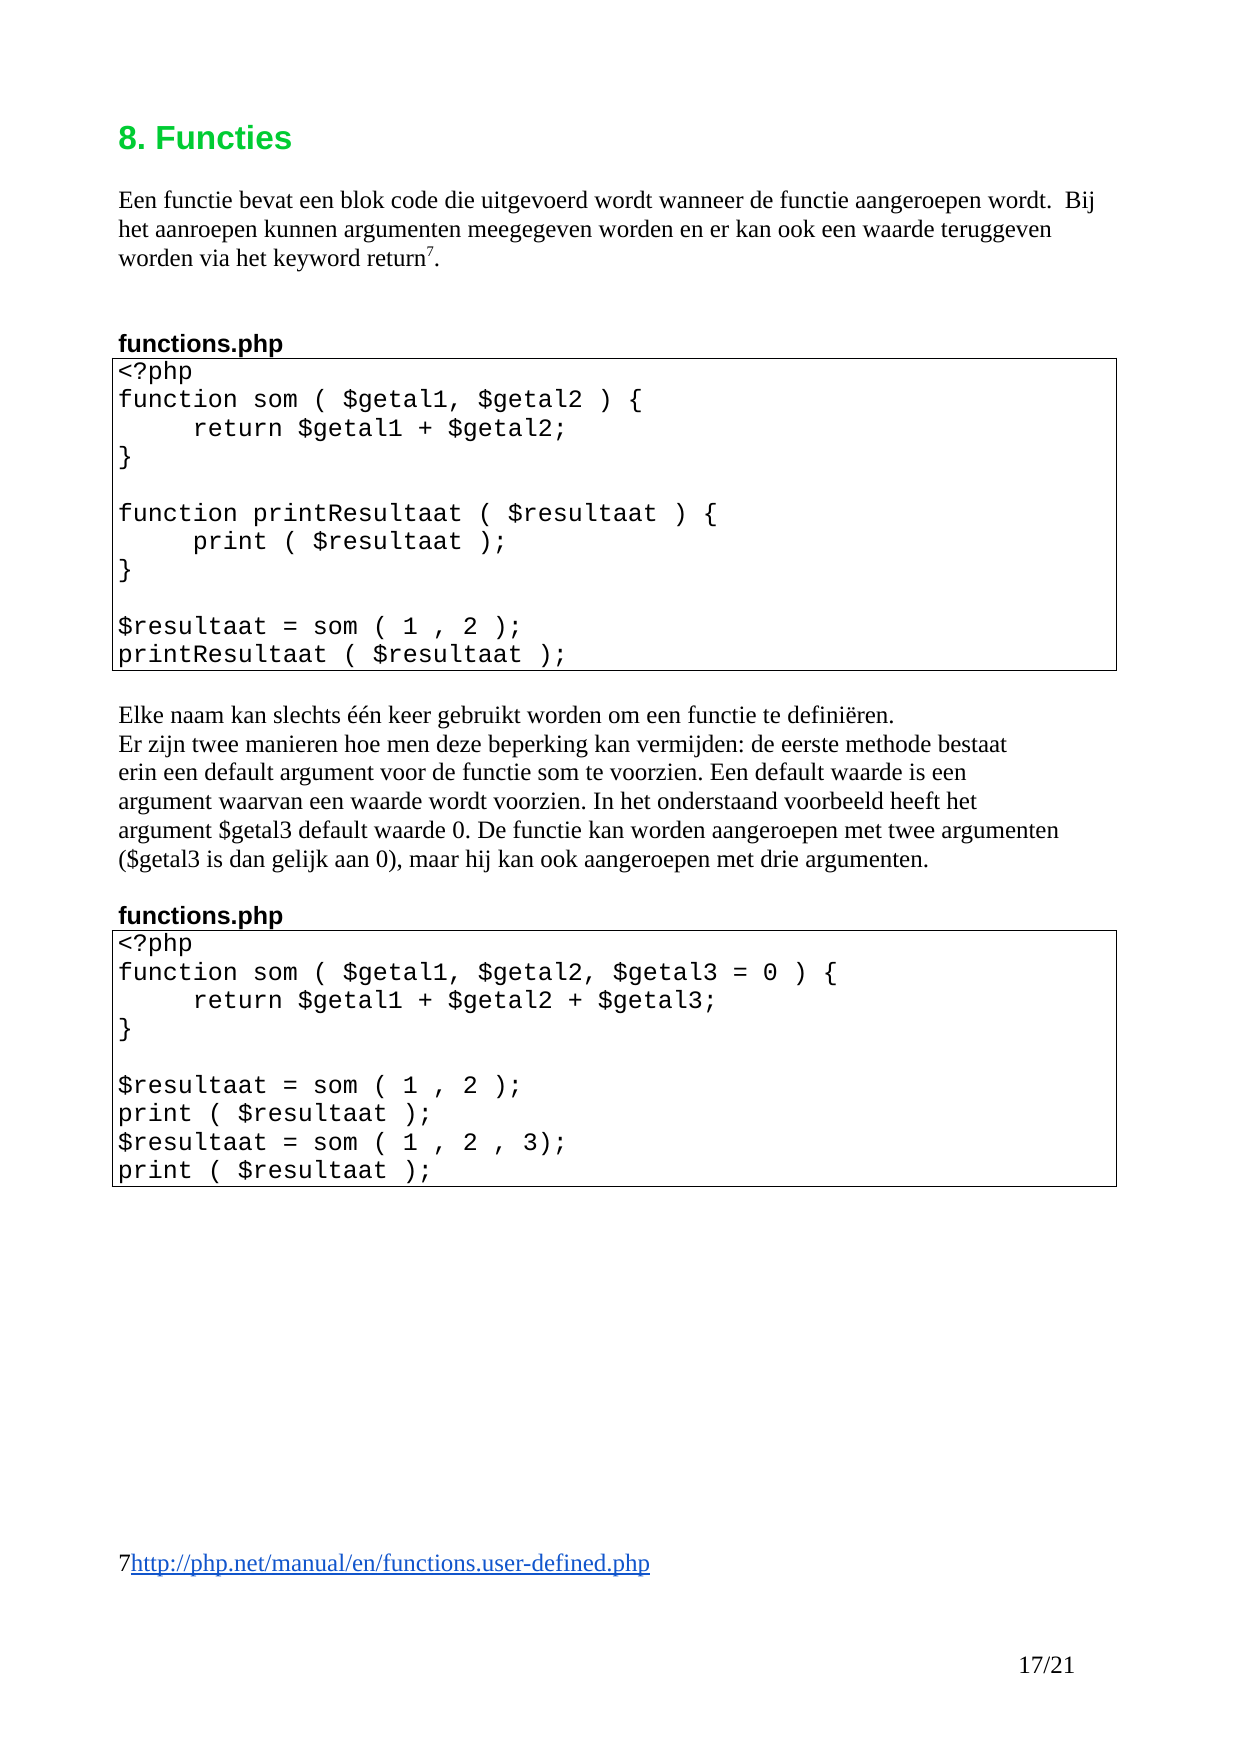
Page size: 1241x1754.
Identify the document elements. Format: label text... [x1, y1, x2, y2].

text functions.php [118, 901, 1122, 930]
text Een functie bevat een blok code die uitgevoerd wordt wanneer de functie aangeroepen wordt. Bij het aanroepen kunnen argumenten meegegeven worden en er kan ook een waarde teruggeven worden via het keyword return. [118, 185, 1122, 272]
text 8. Functies [118, 118, 1122, 157]
text Er zijn twee manieren hoe men deze beperking kan vermijden: de eerste methode bestaat [118, 729, 1122, 757]
text erin een default argument voor de functie som te voorzien. Een default waarde is een [118, 757, 1122, 786]
text Elke naam kan slechts één keer gebruikt worden om een functie te definiëren. [118, 700, 1122, 729]
text argument waarvan een waarde wordt voorzien. In het onderstaand voorbeeld heeft het [118, 786, 1122, 815]
text functions.php [118, 329, 1122, 357]
table_header <?php function som ( $getal1, $getal2 ) { return $getal1 + $getal2; } function printResultaat ( $resultaat ) { print ( $resultaat ); } $resultaat = som ( 1 , 2 ); printResultaat ( $resultaat ); [113, 359, 1116, 670]
text http://php.net/manual/en/functions.user-defined.php [118, 1548, 1122, 1577]
text argument $getal3 default waarde 0. De functie kan worden aangeroepen met twee argumenten ($getal3 is dan gelijk aan 0), maar hij kan ook aangeroepen met drie argumenten. [118, 815, 1122, 872]
table_header <?php function som ( $getal1, $getal2, $getal3 = 0 ) { return $getal1 + $getal2 + $getal3; } $resultaat = som ( 1 , 2 ); print ( $resultaat ); $resultaat = som ( 1 , 2 , 3); print ( $resultaat ); [113, 931, 1116, 1186]
